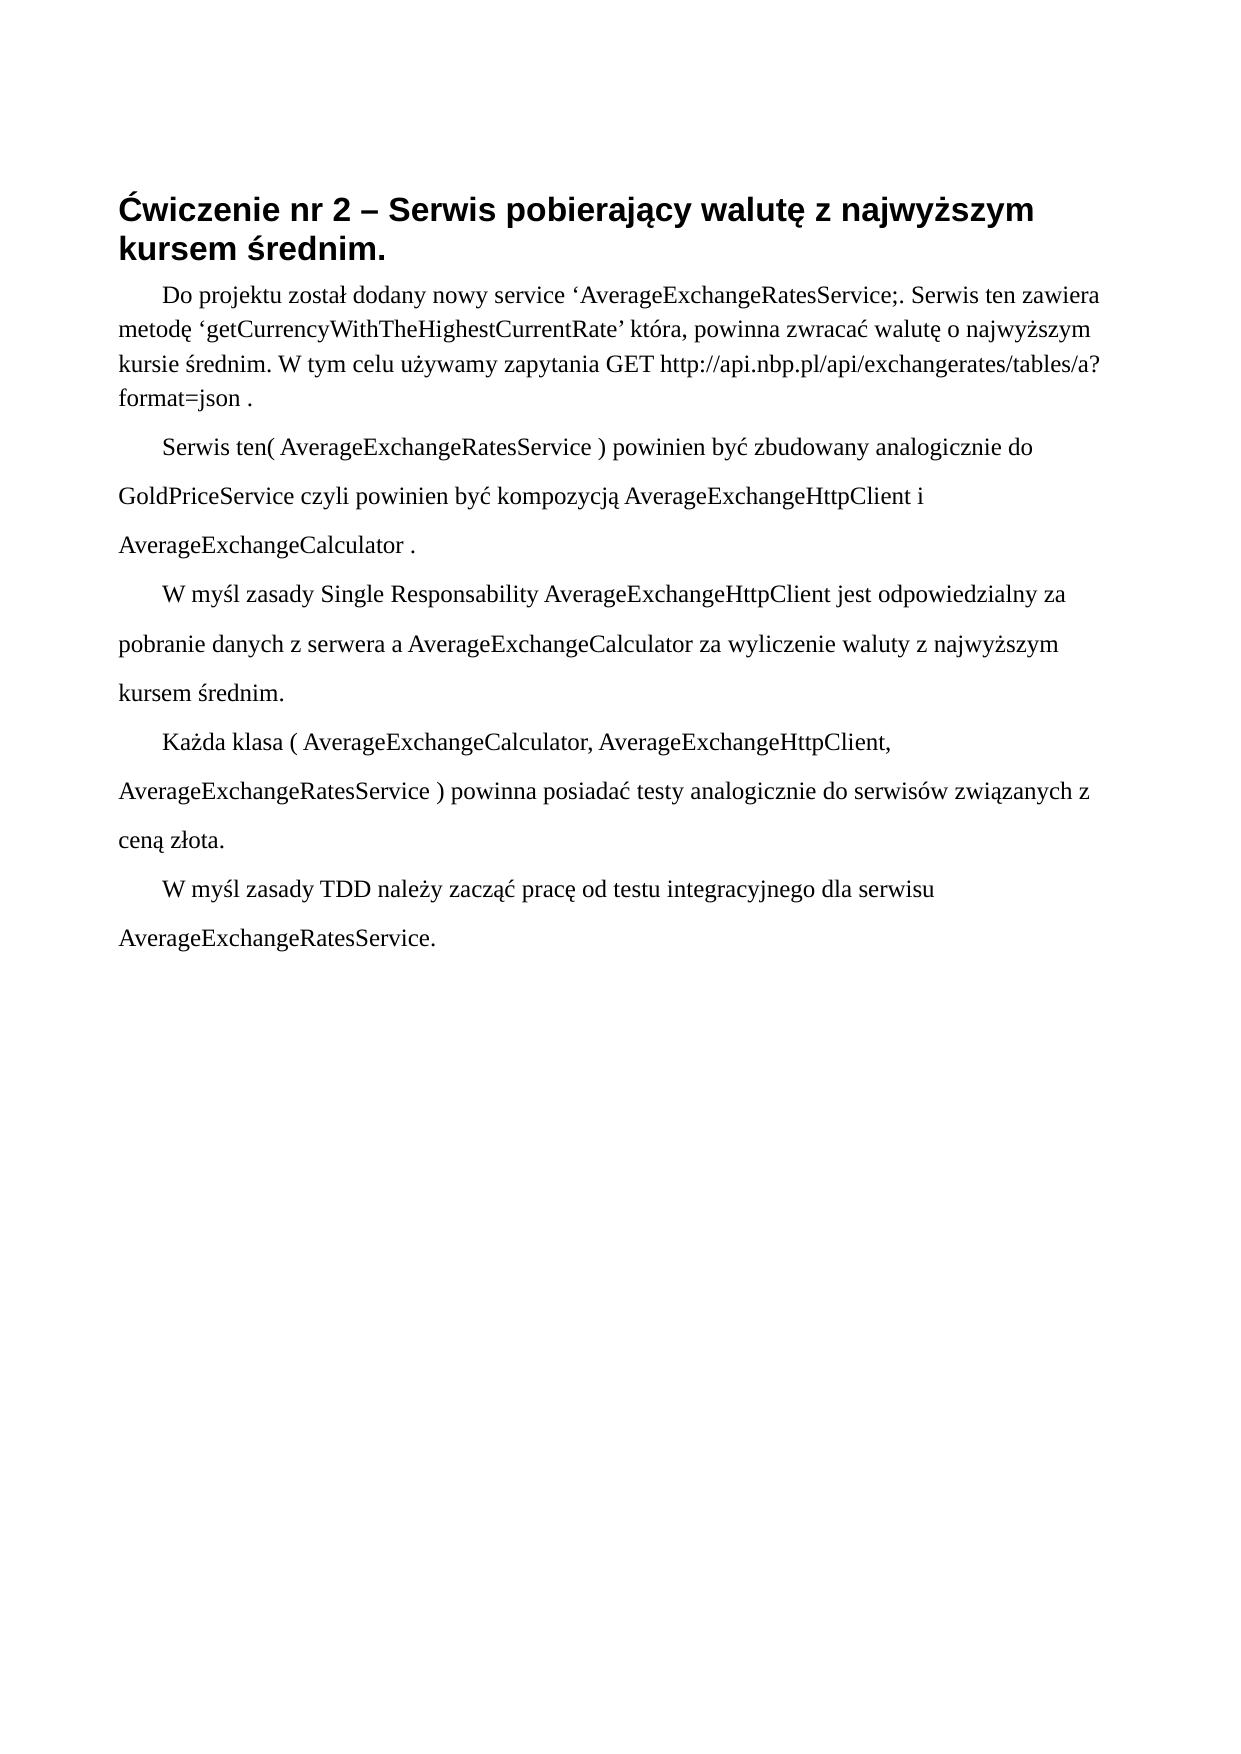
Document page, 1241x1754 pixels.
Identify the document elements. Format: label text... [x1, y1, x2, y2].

text W myśl zasady Single Responsability AverageExchangeHttpClient jest odpowiedzialny za [118, 579, 1122, 608]
text pobranie danych z serwera a AverageExchangeCalculator za wyliczenie waluty z najwyższym [118, 629, 1122, 657]
text AverageExchangeRatesService ) powinna posiadać testy analogicznie do serwisów związanych z [118, 776, 1122, 804]
text AverageExchangeRatesService. [118, 923, 1122, 952]
text Do projektu został dodany nowy service ‘AverageExchangeRatesService;. Serwis ten zawiera metodę ‘getCurrencyWithTheHighestCurrentRate’ która, powinna zwracać walutę o najwyższym kursie średnim. W tym celu używamy zapytania GET http://api.nbp.pl/api/exchangerates/tables/a?format=json . [118, 280, 1122, 412]
subtitle Ćwiczenie nr 2 – Serwis pobierający walutę z najwyższym kursem średnim. [118, 190, 1122, 267]
text GoldPriceService czyli powinien być kompozycją AverageExchangeHttpClient i [118, 481, 1122, 510]
text AverageExchangeCalculator . [118, 531, 1122, 559]
text Każda klasa ( AverageExchangeCalculator, AverageExchangeHttpClient, [118, 727, 1122, 756]
text Serwis ten( AverageExchangeRatesService ) powinien być zbudowany analogicznie do [118, 432, 1122, 461]
text W myśl zasady TDD należy zacząć pracę od testu integracyjnego dla serwisu [118, 874, 1122, 903]
text ceną złota. [118, 825, 1122, 854]
text kursem średnim. [118, 678, 1122, 706]
